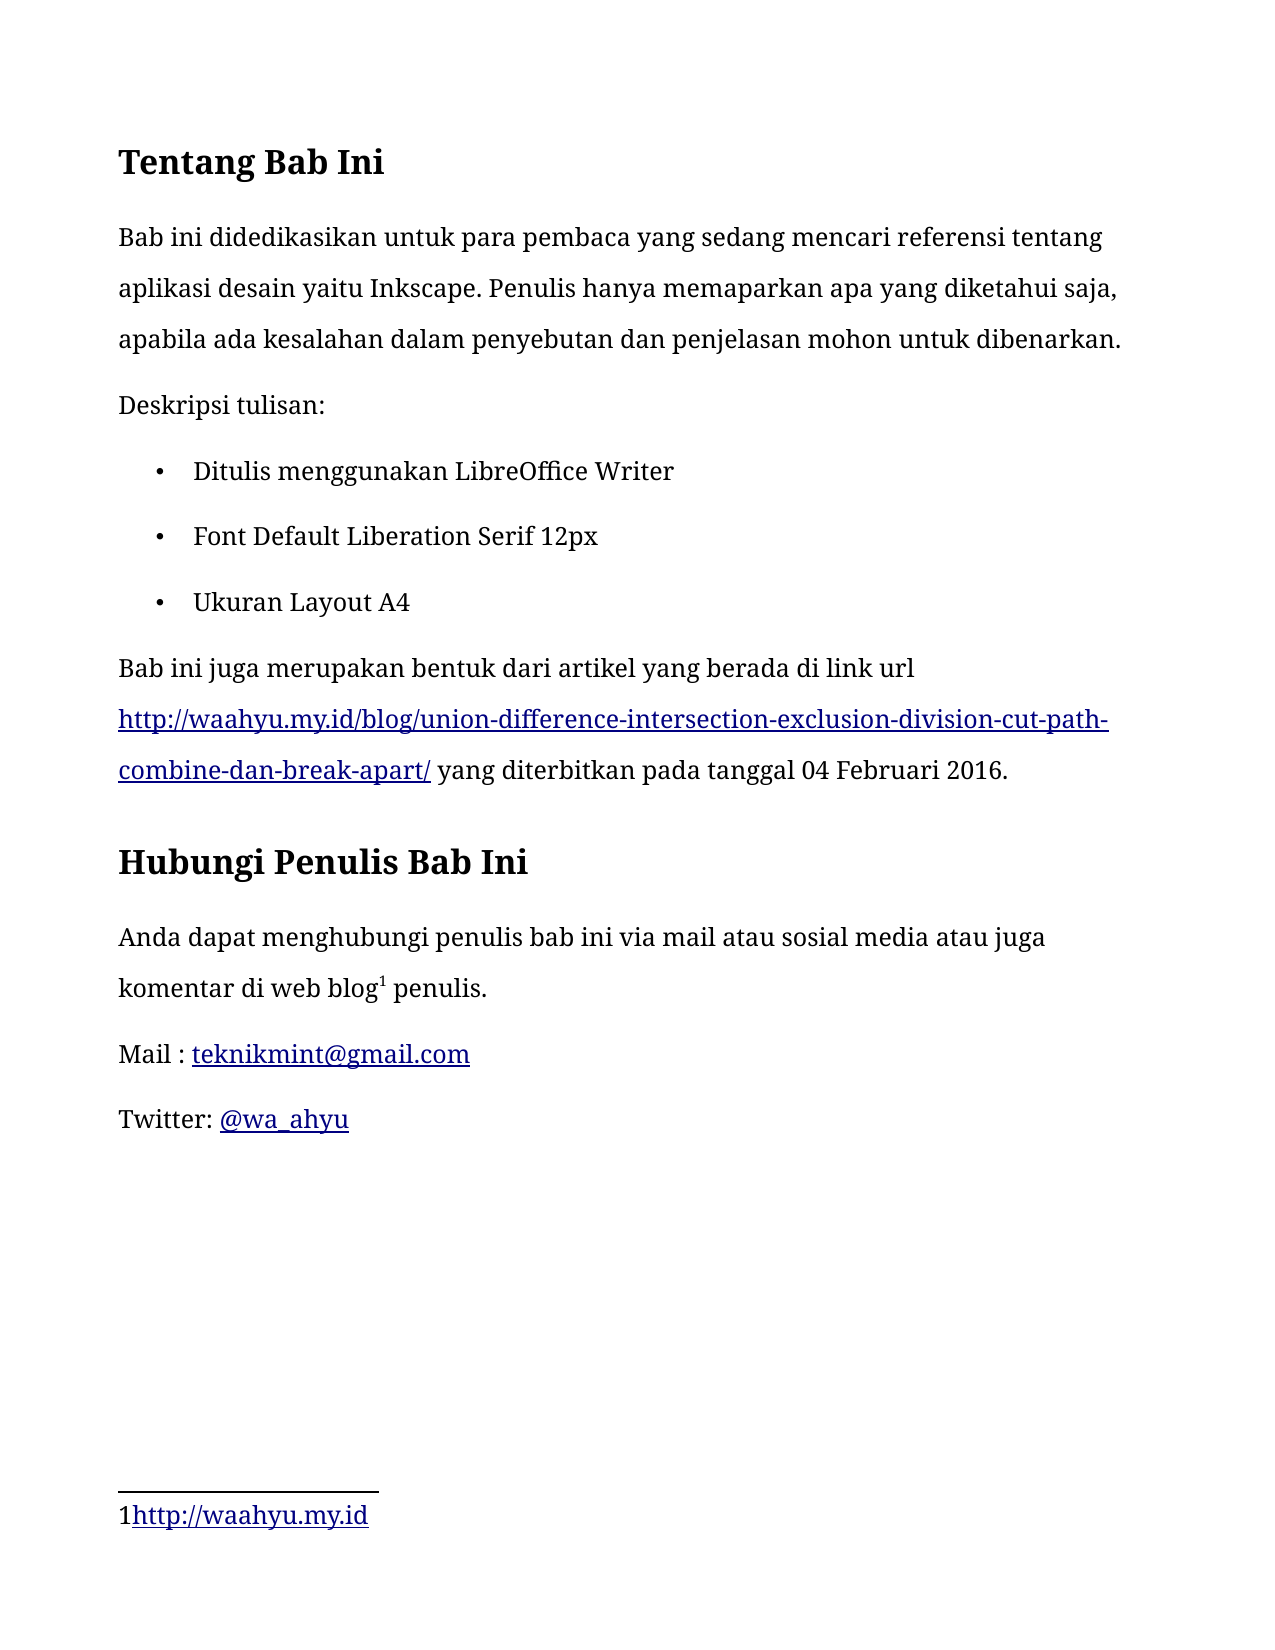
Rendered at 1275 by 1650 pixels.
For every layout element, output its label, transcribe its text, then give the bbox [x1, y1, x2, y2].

text http://waahyu.my.id [118, 1498, 1157, 1532]
text Bab ini didedikasikan untuk para pembaca yang sedang mencari referensi tentang aplikasi desain yaitu Inkscape. Penulis hanya memaparkan apa yang diketahui saja, apabila ada kesalahan dalam penyebutan dan penjelasan mohon untuk dibenarkan. [118, 220, 1157, 356]
list Font Default Liberation Serif 12px [156, 519, 1157, 553]
text Twitter: @wa_ahyu [118, 1102, 1157, 1136]
text Anda dapat menghubungi penulis bab ini via mail atau sosial media atau juga komentar di web blog penulis. [118, 920, 1157, 1005]
subtitle Tentang Bab Ini [118, 139, 1157, 185]
text Bab ini juga merupakan bentuk dari artikel yang berada di link url http://waahyu.my.id/blog/union-difference-intersection-exclusion-division-cut-path-combine-dan-break-apart/ yang diterbitkan pada tanggal 04 Februari 2016. [118, 650, 1157, 786]
list Ukuran Layout A4 [156, 584, 1157, 619]
list Ditulis menggunakan LibreOffice Writer [156, 453, 1157, 487]
text Mail : teknikmint@gmail.com [118, 1036, 1157, 1071]
text Deskripsi tulisan: [118, 388, 1157, 422]
subtitle Hubungi Penulis Bab Ini [118, 839, 1157, 884]
